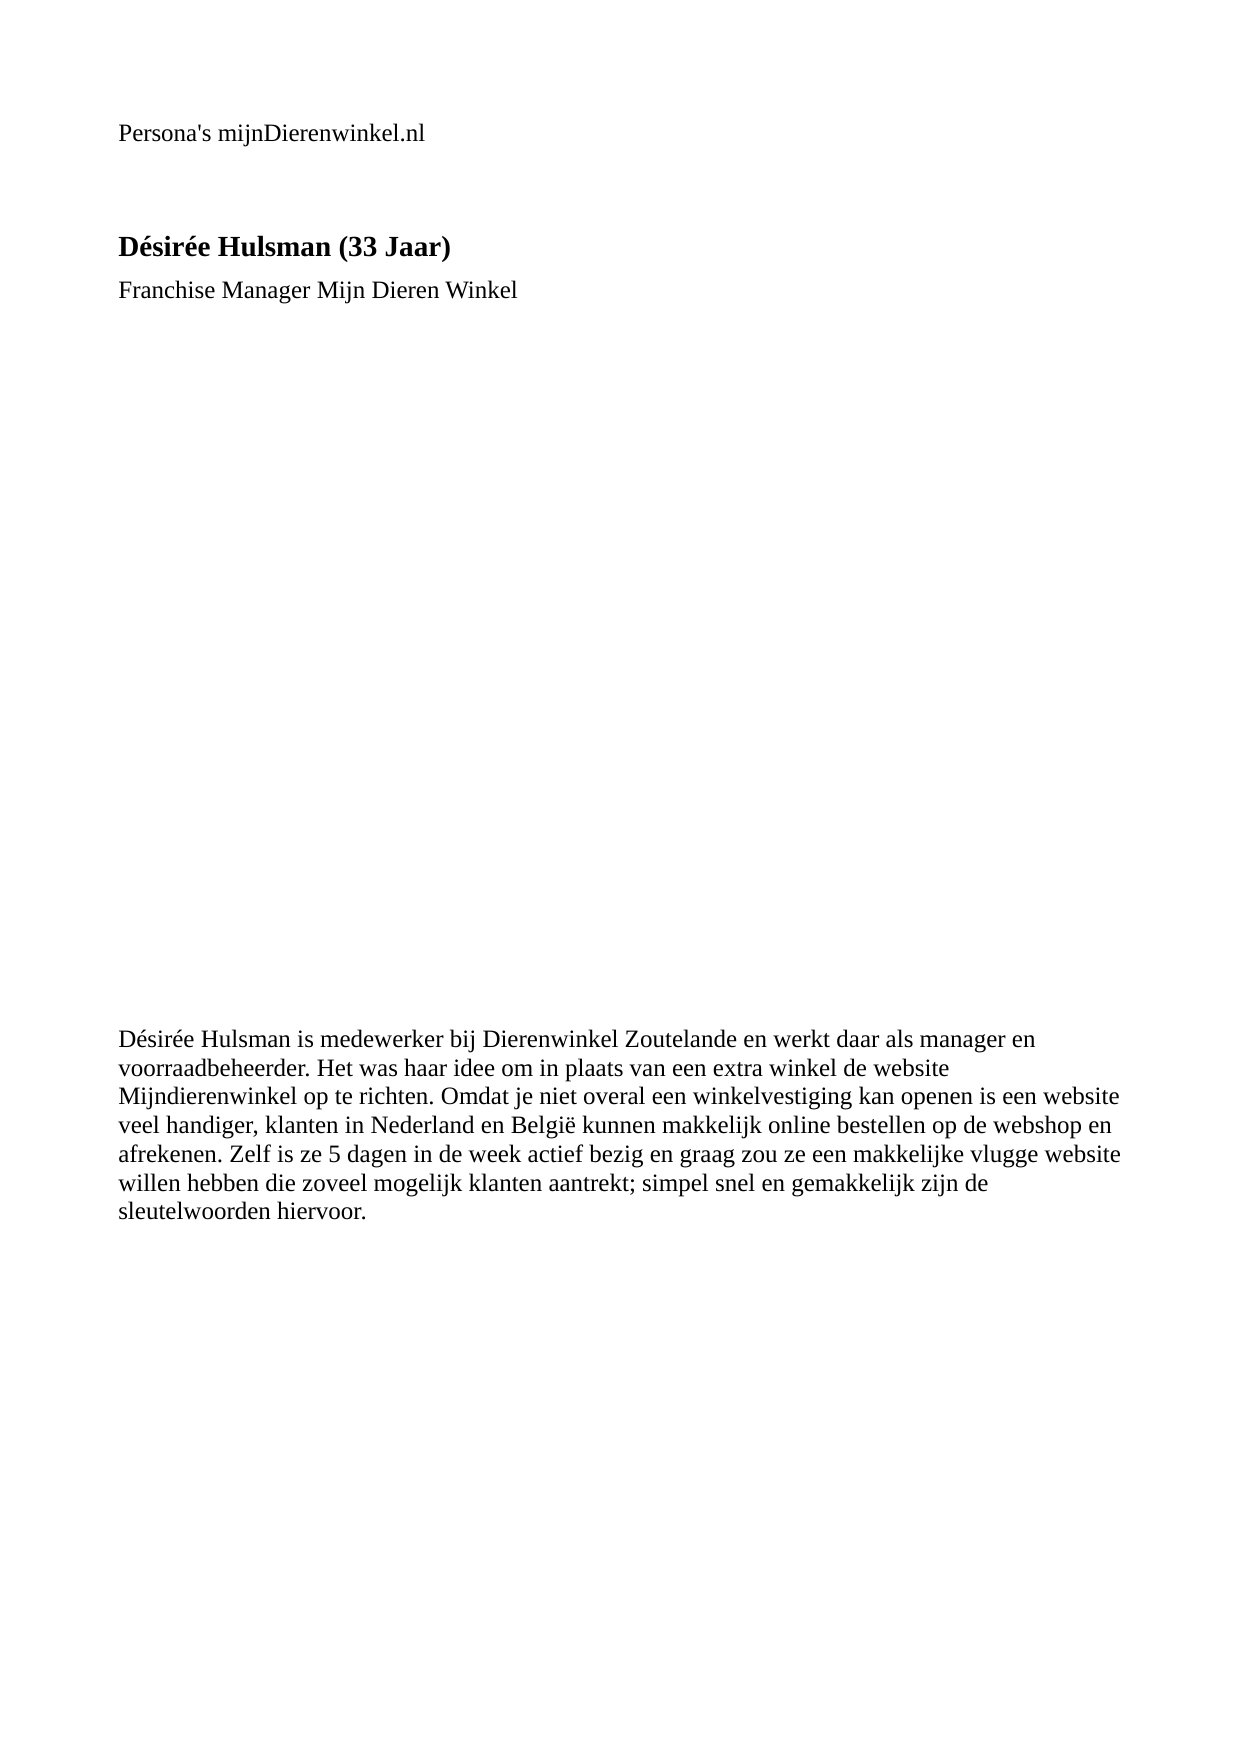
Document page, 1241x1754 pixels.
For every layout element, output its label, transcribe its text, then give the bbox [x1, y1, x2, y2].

subtitle Désirée Hulsman (33 Jaar) [118, 229, 1122, 263]
text Désirée Hulsman is medewerker bij Dierenwinkel Zoutelande en werkt daar als manager en voorraadbeheerder. Het was haar idee om in plaats van een extra winkel de website Mijndierenwinkel op te richten. Omdat je niet overal een winkelvestiging kan openen is een website veel handiger, klanten in Nederland en België kunnen makkelijk online bestellen op de webshop en afrekenen. Zelf is ze 5 dagen in de week actief bezig en graag zou ze een makkelijke vlugge website willen hebben die zoveel mogelijk klanten aantrekt; simpel snel en gemakkelijk zijn de sleutelwoorden hiervoor. [118, 1024, 1122, 1225]
text Persona's mijnDierenwinkel.nl [118, 118, 1122, 147]
text Franchise Manager Mijn Dieren Winkel [118, 275, 1122, 304]
